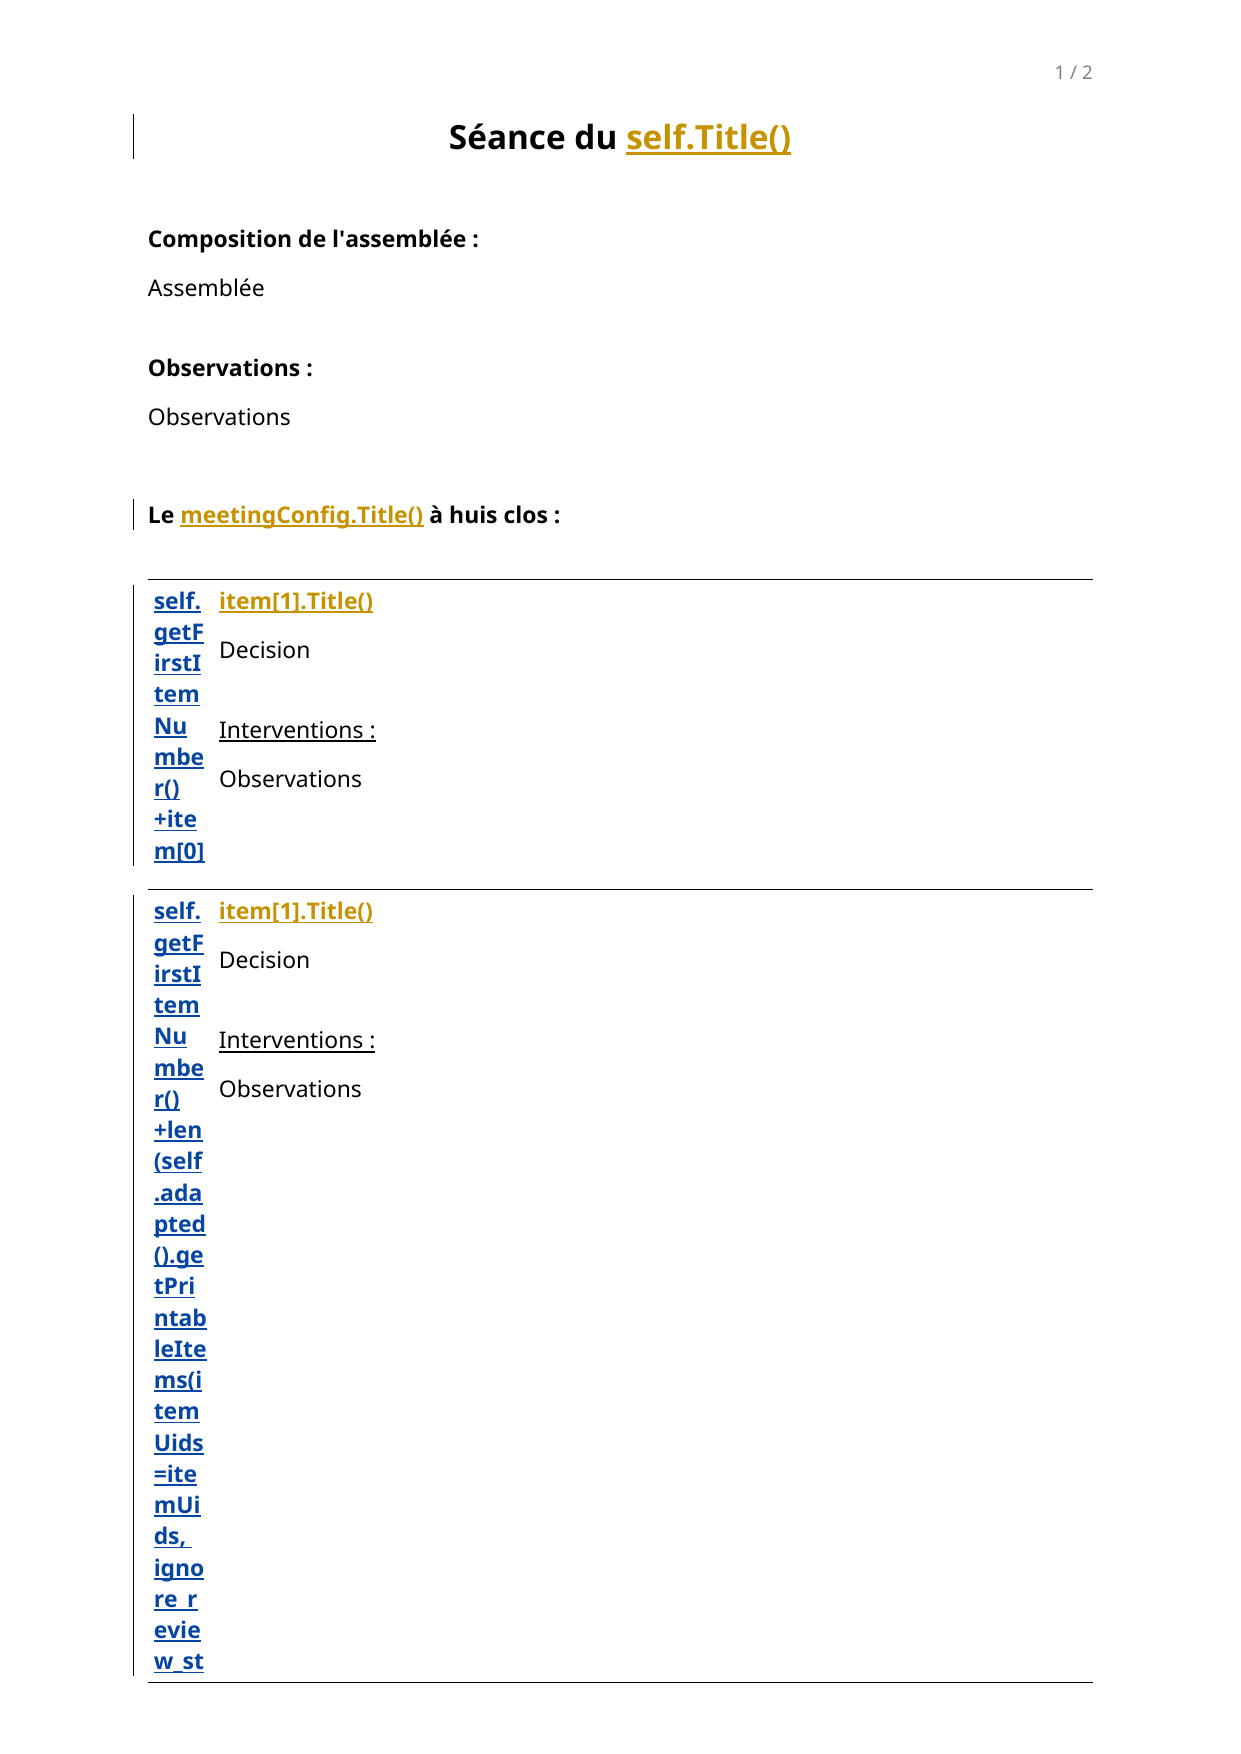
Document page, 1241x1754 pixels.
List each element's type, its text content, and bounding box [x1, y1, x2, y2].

text Observations [148, 401, 1092, 432]
table_header item[1].Title() Decision Interventions : Observations [213, 890, 1093, 1682]
table_header item[1].Title() Decision Interventions : Observations [213, 580, 1093, 889]
text Composition de l'assemblée : [148, 223, 1092, 254]
text Observations : [148, 352, 1092, 383]
text Assemblée [148, 272, 1092, 334]
table_header self.getFirstItemNumber()+item[0] [148, 580, 213, 889]
text Séance du self.Title() [148, 114, 1092, 205]
table_header self.getFirstItemNumber()+len(self.adapted().getPrintableItems(itemUids=itemUids, ignore_review_st [148, 890, 213, 1682]
text Le meetingConfig.Title() à huis clos : [148, 499, 1092, 561]
